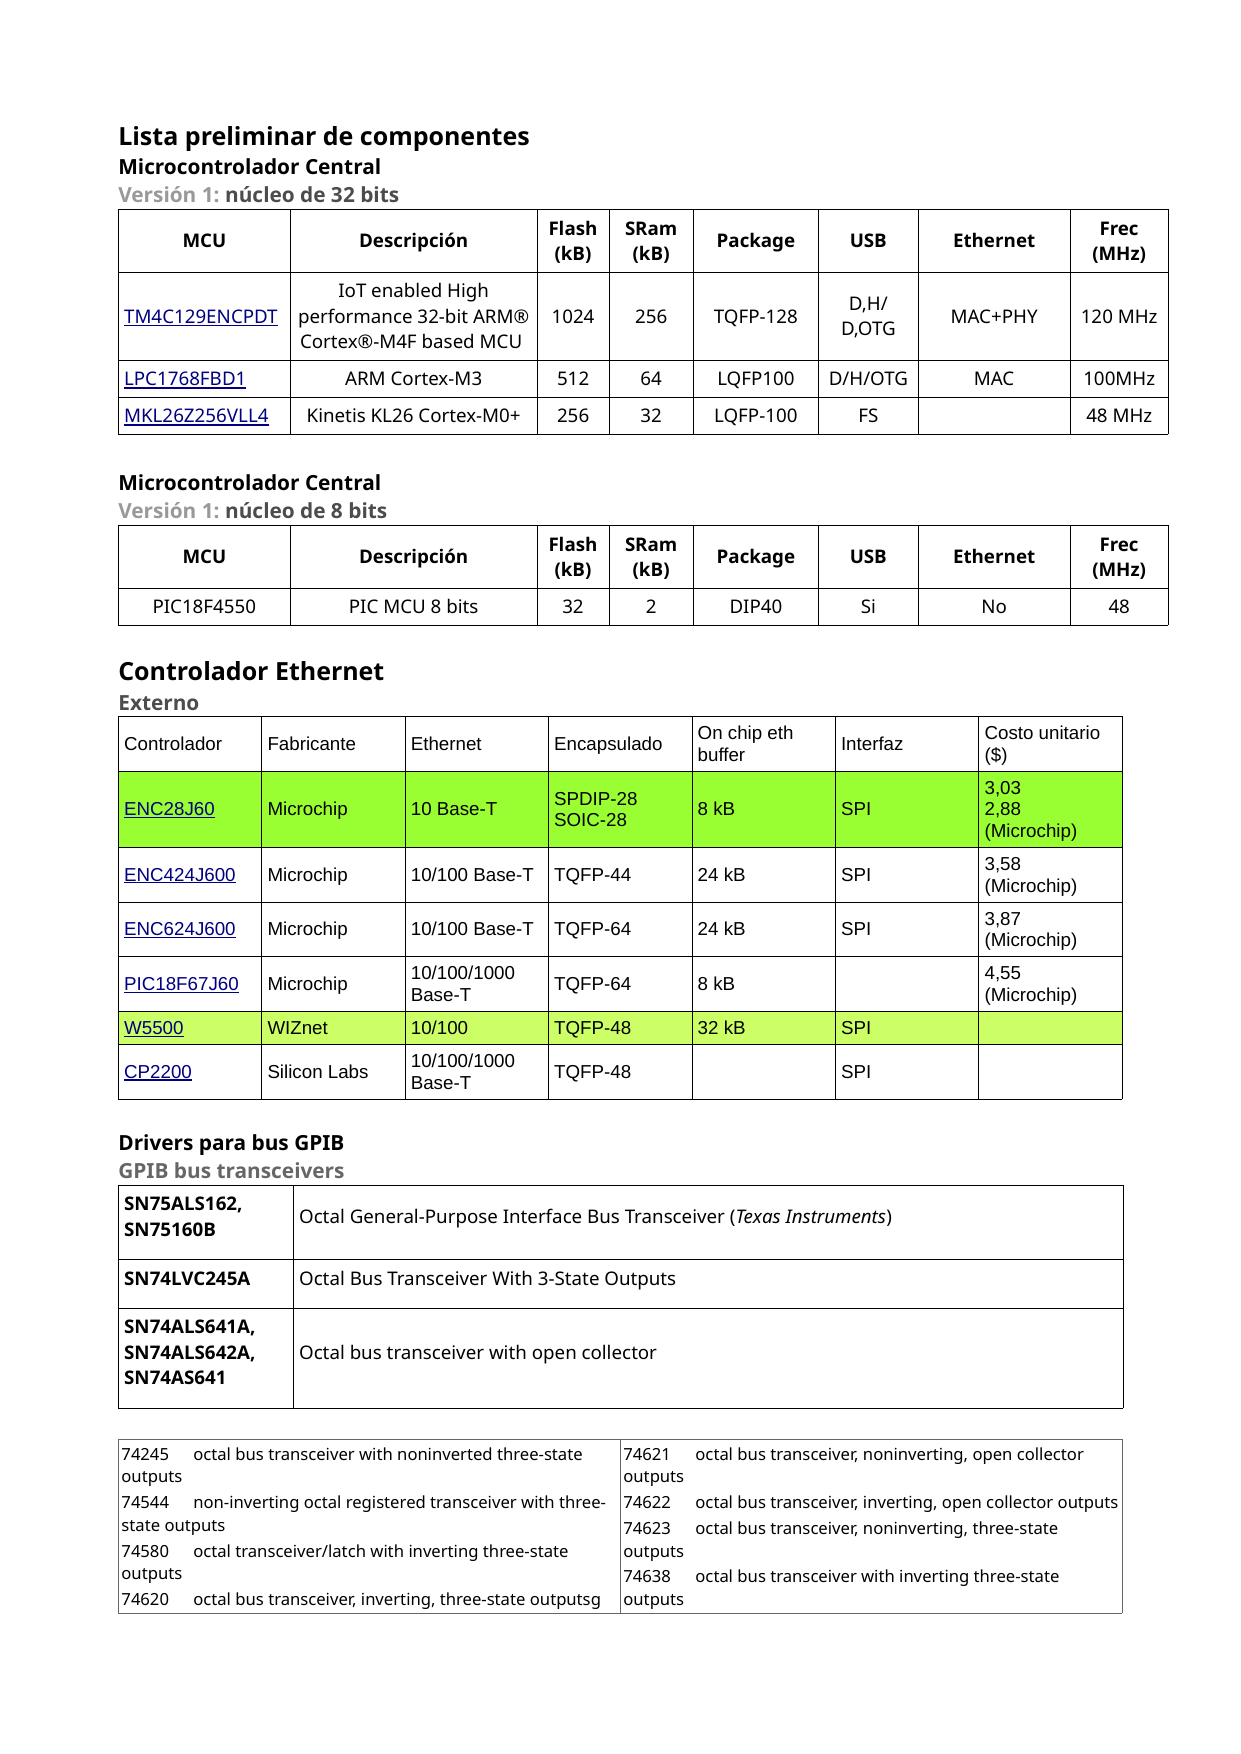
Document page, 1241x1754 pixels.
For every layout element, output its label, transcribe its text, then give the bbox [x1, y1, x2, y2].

table_header Ethernet [919, 526, 1070, 588]
table_header SRam (kB) [610, 210, 693, 272]
table_cell 3,87 (Microchip) [979, 903, 1122, 956]
text Microcontrolador Central [118, 152, 1122, 181]
text 74622 octal bus transceiver, inverting, open collector outputs [621, 1488, 1122, 1513]
table_cell 10/100 Base-T [406, 903, 548, 956]
table_cell [979, 1012, 1122, 1044]
table_cell 48 MHz [1071, 398, 1168, 434]
table_cell [979, 1045, 1122, 1099]
table_cell SN74ALS641A, SN74ALS642A, SN74AS641 [119, 1309, 293, 1408]
table_header Flash (kB) [538, 210, 609, 272]
table_header SRam (kB) [610, 526, 693, 588]
text 74580 octal transceiver/latch with inverting three-state outputs [119, 1536, 620, 1584]
table_header Encapsulado [549, 717, 692, 771]
table_header Fabricante [262, 717, 405, 771]
table_cell Kinetis KL26 Cortex-M0+ [291, 398, 537, 434]
table_cell SPI [836, 1045, 978, 1099]
table_cell TM4C129ENCPDT [119, 273, 290, 360]
table_cell SPI [836, 772, 978, 847]
table_cell Microchip [262, 772, 405, 847]
table_cell [919, 398, 1070, 434]
table_cell Octal bus transceiver with open collector [294, 1309, 1123, 1408]
table_cell ENC624J600 [119, 903, 261, 956]
table_cell 8 kB [693, 772, 835, 847]
table_cell 4,55 (Microchip) [979, 957, 1122, 1011]
table_cell CP2200 [119, 1045, 261, 1099]
table_cell [836, 957, 978, 1011]
table_cell TQFP-64 [549, 903, 692, 956]
table_header Descripción [291, 526, 537, 588]
table_cell WIZnet [262, 1012, 405, 1044]
table_cell SPDIP-28 SOIC-28 [549, 772, 692, 847]
table_cell LPC1768FBD1 [119, 361, 290, 397]
table_cell LQFP100 [694, 361, 818, 397]
table_header Ethernet [406, 717, 548, 771]
table_cell 10/100 Base-T [406, 848, 548, 902]
table_cell SPI [836, 1012, 978, 1044]
table_cell 24 kB [693, 903, 835, 956]
table_cell Silicon Labs [262, 1045, 405, 1099]
table_cell 10/100/1000 Base-T [406, 1045, 548, 1099]
table_cell IoT enabled High performance 32-bit ARM® Cortex®-M4F based MCU [291, 273, 537, 360]
table_cell TQFP-64 [549, 957, 692, 1011]
table_header Octal General-Purpose Interface Bus Transceiver (Texas Instruments) [294, 1186, 1123, 1259]
text Externo [118, 688, 1122, 716]
table_cell ENC424J600 [119, 848, 261, 902]
table_header Ethernet [919, 210, 1070, 272]
table_cell TQFP-48 [549, 1045, 692, 1099]
table_cell TQFP-48 [549, 1012, 692, 1044]
table_cell 512 [538, 361, 609, 397]
text 74245 octal bus transceiver with noninverted three-state outputs [119, 1440, 620, 1488]
table_cell Microchip [262, 957, 405, 1011]
table_cell 120 MHz [1071, 273, 1168, 360]
table_header Frec (MHz) [1071, 210, 1168, 272]
text Versión 1: núcleo de 8 bits [118, 497, 1122, 525]
table_header USB [819, 526, 918, 588]
table_cell 64 [610, 361, 693, 397]
text Versión 1: núcleo de 32 bits [118, 181, 1122, 209]
table_cell Si [819, 589, 918, 625]
table_cell [693, 1045, 835, 1099]
table_cell MAC [919, 361, 1070, 397]
table_cell 32 [610, 398, 693, 434]
text Drivers para bus GPIB [118, 1128, 1122, 1156]
table_cell 8 kB [693, 957, 835, 1011]
table_cell MKL26Z256VLL4 [119, 398, 290, 434]
table_header USB [819, 210, 918, 272]
table_cell 3,58 (Microchip) [979, 848, 1122, 902]
table_header On chip eth buffer [693, 717, 835, 771]
text Controlador Ethernet [118, 653, 1122, 688]
text 74638 octal bus transceiver with inverting three-state outputs [621, 1562, 1122, 1613]
table_cell 3,03 2,88 (Microchip) [979, 772, 1122, 847]
table_cell 1024 [538, 273, 609, 360]
table_cell PIC MCU 8 bits [291, 589, 537, 625]
table_cell D,H/D,OTG [819, 273, 918, 360]
table_cell PIC18F67J60 [119, 957, 261, 1011]
table_header Package [694, 526, 818, 588]
table_header SN75ALS162, SN75160B [119, 1186, 293, 1259]
table_header MCU [119, 210, 290, 272]
table_cell No [919, 589, 1070, 625]
table_cell 32 kB [693, 1012, 835, 1044]
table_cell Microchip [262, 848, 405, 902]
table_cell 24 kB [693, 848, 835, 902]
table_cell 32 [538, 589, 609, 625]
text GPIB bus transceivers [118, 1156, 1122, 1184]
text 74544 non-inverting octal registered transceiver with three-state outputs [119, 1488, 620, 1536]
table_cell 10/100/1000 Base-T [406, 957, 548, 1011]
table_header Flash (kB) [538, 526, 609, 588]
table_cell ARM Cortex-M3 [291, 361, 537, 397]
text 74623 octal bus transceiver, noninverting, three-state outputs [621, 1513, 1122, 1562]
table_cell FS [819, 398, 918, 434]
table_cell 10 Base-T [406, 772, 548, 847]
text 74621 octal bus transceiver, noninverting, open collector outputs [621, 1440, 1122, 1488]
table_cell 256 [610, 273, 693, 360]
table_cell MAC+PHY [919, 273, 1070, 360]
table_cell 2 [610, 589, 693, 625]
text Microcontrolador Central [118, 468, 1122, 497]
table_cell ENC28J60 [119, 772, 261, 847]
table_cell DIP40 [694, 589, 818, 625]
table_cell SPI [836, 903, 978, 956]
table_cell SPI [836, 848, 978, 902]
table_cell 256 [538, 398, 609, 434]
table_cell TQFP-128 [694, 273, 818, 360]
table_cell Microchip [262, 903, 405, 956]
text 74620 octal bus transceiver, inverting, three-state outputsg [119, 1584, 620, 1613]
table_header Costo unitario ($) [979, 717, 1122, 771]
table_cell 100MHz [1071, 361, 1168, 397]
table_header MCU [119, 526, 290, 588]
table_cell D/H/OTG [819, 361, 918, 397]
table_header Interfaz [836, 717, 978, 771]
table_header Frec (MHz) [1071, 526, 1168, 588]
table_header Descripción [291, 210, 537, 272]
table_cell 10/100 [406, 1012, 548, 1044]
table_cell SN74LVC245A [119, 1260, 293, 1308]
table_header Package [694, 210, 818, 272]
table_cell W5500 [119, 1012, 261, 1044]
table_cell Octal Bus Transceiver With 3-State Outputs [294, 1260, 1123, 1308]
table_cell LQFP-100 [694, 398, 818, 434]
table_cell 48 [1071, 589, 1168, 625]
table_header Controlador [119, 717, 261, 771]
text Lista preliminar de componentes [118, 118, 1122, 152]
table_cell TQFP-44 [549, 848, 692, 902]
table_cell PIC18F4550 [119, 589, 290, 625]
